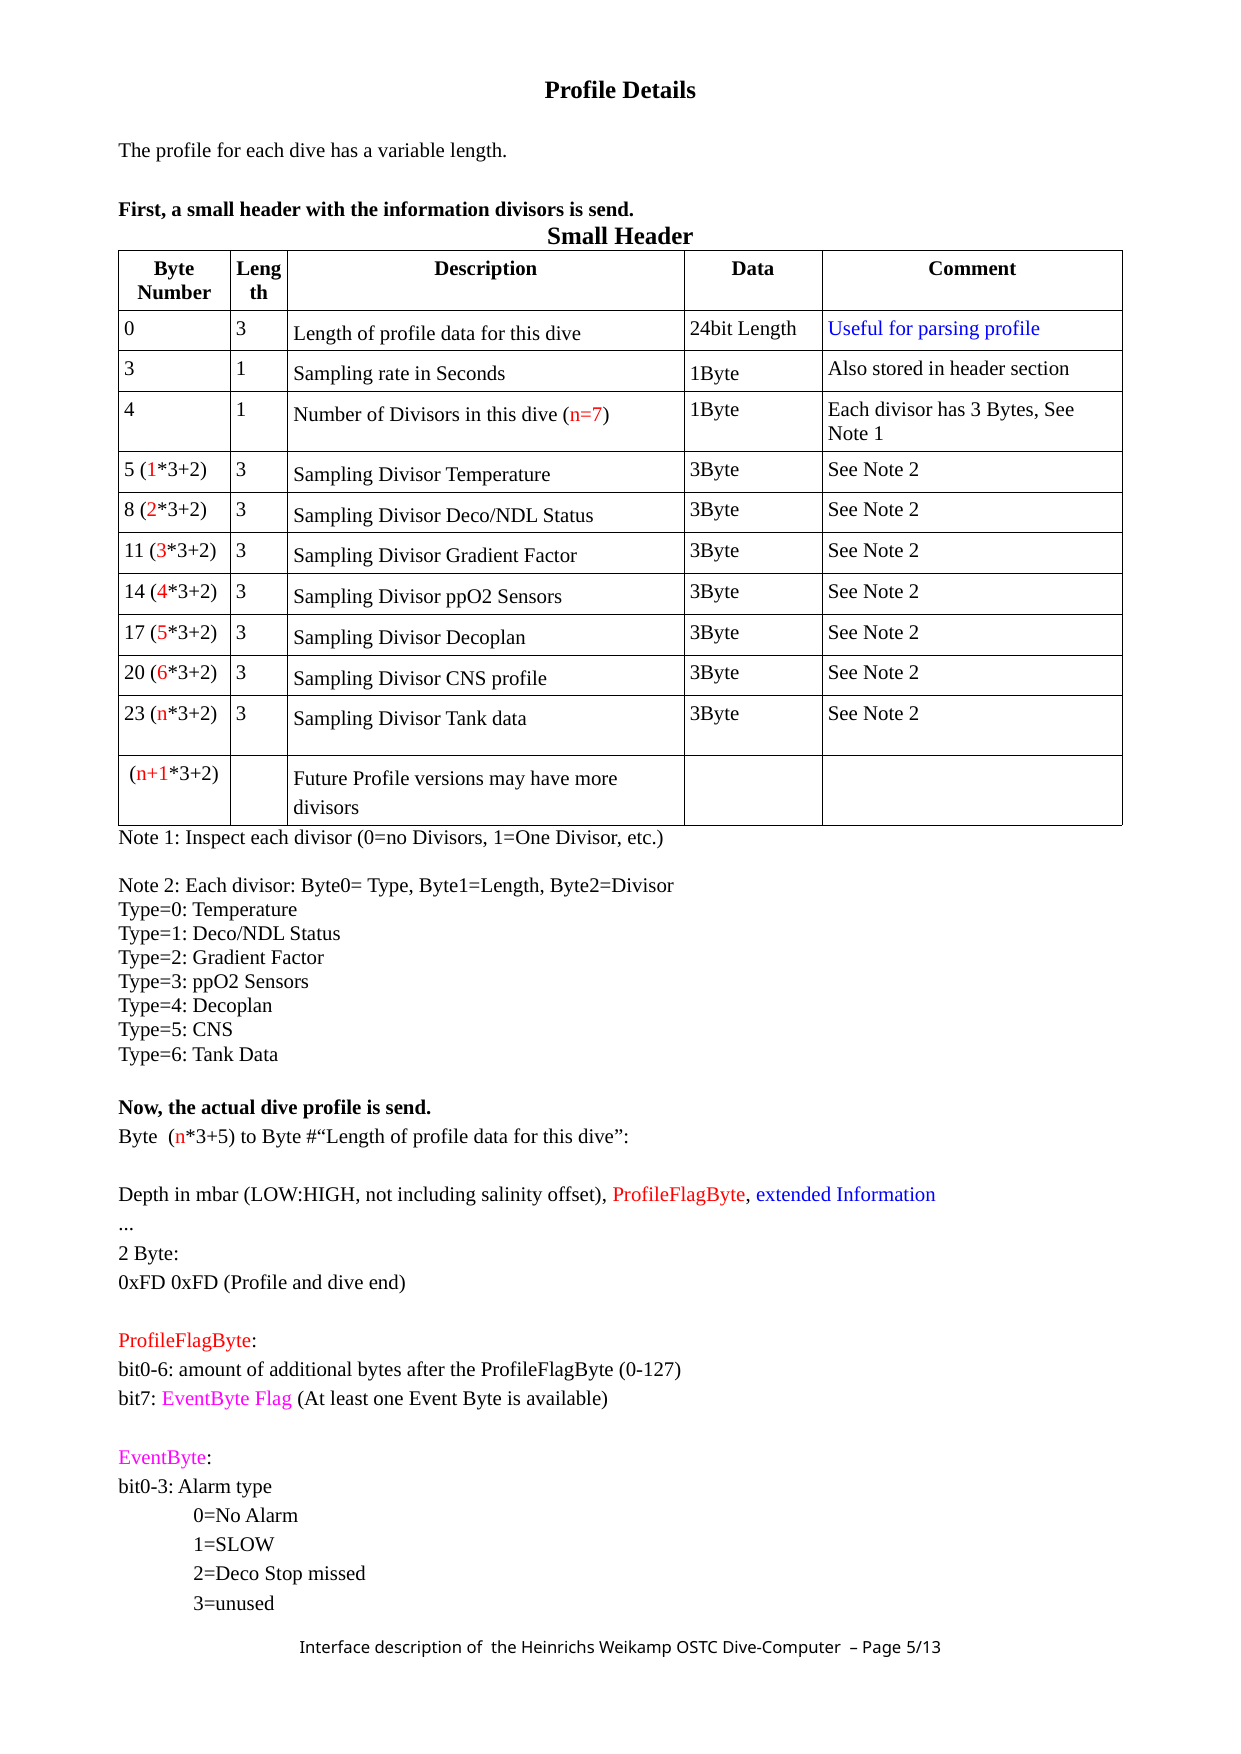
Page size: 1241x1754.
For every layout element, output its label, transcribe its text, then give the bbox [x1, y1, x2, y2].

text Type=5: CNS [118, 1017, 1122, 1041]
table_cell 3Byte [685, 615, 822, 654]
table_cell 24bit Length [685, 311, 822, 350]
text EventByte: [118, 1439, 1122, 1469]
table_cell Sampling rate in Seconds [288, 351, 684, 391]
table_cell See Note 2 [823, 493, 1122, 532]
table_cell Sampling Divisor Decoplan [288, 615, 684, 654]
text Type=3: ppO2 Sensors [118, 969, 1122, 993]
table_cell See Note 2 [823, 533, 1122, 573]
table_cell 3Byte [685, 452, 822, 492]
table_cell 3 [231, 696, 287, 755]
table_cell 0 [119, 311, 230, 350]
text Byte (n*3+5) to Byte #“Length of profile data for this dive”: [118, 1119, 1122, 1148]
text 3=unused [118, 1585, 1122, 1614]
table_cell Useful for parsing profile [823, 311, 1122, 350]
table_cell 14 (4*3+2) [119, 574, 230, 614]
table_cell See Note 2 [823, 696, 1122, 755]
table_header Description [288, 251, 684, 310]
table_cell Sampling Divisor Gradient Factor [288, 533, 684, 573]
table_cell Also stored in header section [823, 351, 1122, 391]
table_cell Length of profile data for this dive [288, 311, 684, 350]
text 2=Deco Stop missed [118, 1556, 1122, 1585]
table_cell See Note 2 [823, 656, 1122, 695]
table_cell 3 [231, 493, 287, 532]
table_cell 1 [231, 351, 287, 391]
table_header Data [685, 251, 822, 310]
table_cell 20 (6*3+2) [119, 656, 230, 695]
text Type=6: Tank Data [118, 1041, 1122, 1066]
table_cell 11 (3*3+2) [119, 533, 230, 573]
text bit0-6: amount of additional bytes after the ProfileFlagByte (0-127) [118, 1352, 1122, 1381]
text Depth in mbar (LOW:HIGH, not including salinity offset), ProfileFlagByte, extended Information [118, 1177, 1122, 1206]
table_cell 1Byte [685, 392, 822, 451]
table_cell 3 [231, 615, 287, 654]
text 1=SLOW [118, 1527, 1122, 1556]
text 0=No Alarm [118, 1498, 1122, 1527]
text Type=1: Deco/NDL Status [118, 921, 1122, 945]
text Type=0: Temperature [118, 897, 1122, 921]
table_cell 3Byte [685, 574, 822, 614]
table_cell 3 [231, 574, 287, 614]
table_cell 3Byte [685, 696, 822, 755]
table_cell Sampling Divisor Tank data [288, 696, 684, 755]
table_cell See Note 2 [823, 615, 1122, 654]
table_cell 3 [119, 351, 230, 391]
text Note 2: Each divisor: Byte0= Type, Byte1=Length, Byte2=Divisor [118, 873, 1122, 897]
table_cell 3 [231, 656, 287, 695]
table_cell See Note 2 [823, 574, 1122, 614]
text 0xFD 0xFD (Profile and dive end) [118, 1264, 1122, 1294]
table_cell 1 [231, 392, 287, 451]
table_cell Number of Divisors in this dive (n=7) [288, 392, 684, 451]
text Type=4: Decoplan [118, 993, 1122, 1017]
text ... [118, 1206, 1122, 1235]
text Note 1: Inspect each divisor (0=no Divisors, 1=One Divisor, etc.) [118, 826, 1122, 849]
table_cell See Note 2 [823, 452, 1122, 492]
table_header Comment [823, 251, 1122, 310]
table_cell Future Profile versions may have more divisors [288, 756, 684, 825]
text bit0-3: Alarm type [118, 1469, 1122, 1498]
table_cell 3 [231, 311, 287, 350]
text 2 Byte: [118, 1235, 1122, 1264]
table_cell (n+1*3+2) [119, 756, 230, 825]
table_cell 4 [119, 392, 230, 451]
table_cell Each divisor has 3 Bytes, See Note 1 [823, 392, 1122, 451]
text First, a small header with the information divisors is send. [118, 192, 1122, 221]
table_cell [685, 756, 822, 825]
table_cell Sampling Divisor Deco/NDL Status [288, 493, 684, 532]
table_cell [231, 756, 287, 825]
table_cell [823, 756, 1122, 825]
table_cell Sampling Divisor Temperature [288, 452, 684, 492]
text bit7: EventByte Flag (At least one Event Byte is available) [118, 1381, 1122, 1410]
text Now, the actual dive profile is send. [118, 1089, 1122, 1119]
table_header Length [231, 251, 287, 310]
text The profile for each dive has a variable length. [118, 133, 1122, 162]
table_cell 8 (2*3+2) [119, 493, 230, 532]
table_cell Sampling Divisor CNS profile [288, 656, 684, 695]
table_header Byte Number [119, 251, 230, 310]
text ProfileFlagByte: [118, 1323, 1122, 1352]
table_cell 5 (1*3+2) [119, 452, 230, 492]
table_cell 23 (n*3+2) [119, 696, 230, 755]
text Type=2: Gradient Factor [118, 945, 1122, 969]
text Profile Details [118, 75, 1122, 104]
table_cell 1Byte [685, 351, 822, 391]
table_cell 17 (5*3+2) [119, 615, 230, 654]
table_cell 3Byte [685, 493, 822, 532]
table_cell 3 [231, 452, 287, 492]
table_cell 3Byte [685, 533, 822, 573]
table_cell 3Byte [685, 656, 822, 695]
table_cell Sampling Divisor ppO2 Sensors [288, 574, 684, 614]
table_cell 3 [231, 533, 287, 573]
text Small Header [118, 221, 1122, 250]
